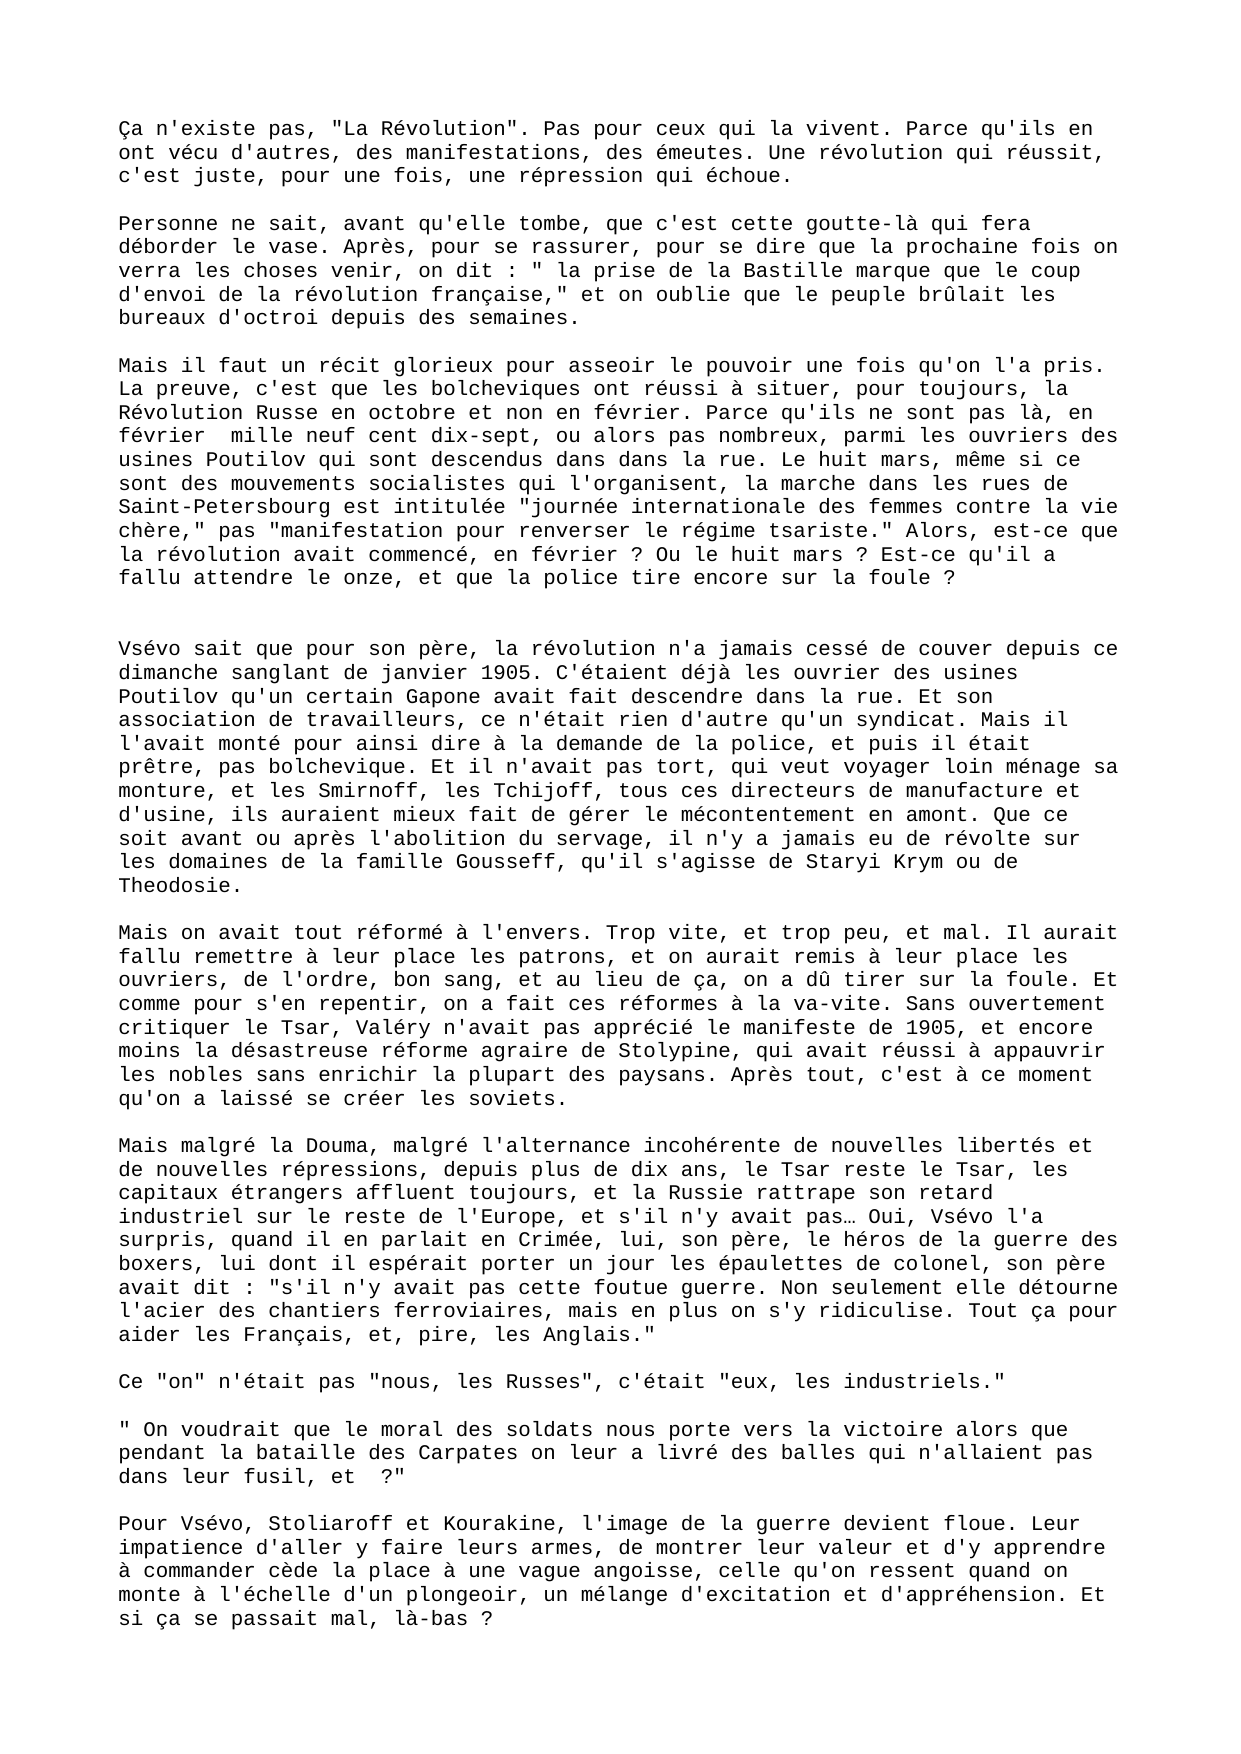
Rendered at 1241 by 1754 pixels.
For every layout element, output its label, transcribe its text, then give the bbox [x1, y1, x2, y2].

text Mais il faut un récit glorieux pour asseoir le pouvoir une fois qu'on l'a pris. La preuve, c'est que les bolcheviques ont réussi à situer, pour toujours, la Révolution Russe en octobre et non en février. Parce qu'ils ne sont pas là, en février mille neuf cent dix-sept, ou alors pas nombreux, parmi les ouvriers des usines Poutilov qui sont descendus dans dans la rue. Le huit mars, même si ce sont des mouvements socialistes qui l'organisent, la marche dans les rues de Saint-Petersbourg est intitulée "journée internationale des femmes contre la vie chère," pas "manifestation pour renverser le régime tsariste." Alors, est-ce que la révolution avait commencé, en février ? Ou le huit mars ? Est-ce qu'il a fallu attendre le onze, et que la police tire encore sur la foule ? [118, 354, 1122, 591]
text Mais on avait tout réformé à l'envers. Trop vite, et trop peu, et mal. Il aurait fallu remettre à leur place les patrons, et on aurait remis à leur place les ouvriers, de l'ordre, bon sang, et au lieu de ça, on a dû tirer sur la foule. Et comme pour s'en repentir, on a fait ces réformes à la va-vite. Sans ouvertement critiquer le Tsar, Valéry n'avait pas apprécié le manifeste de 1905, et encore moins la désastreuse réforme agraire de Stolypine, qui avait réussi à appauvrir les nobles sans enrichir la plupart des paysans. Après tout, c'est à ce moment qu'on a laissé se créer les soviets. [118, 922, 1122, 1111]
text Mais malgré la Douma, malgré l'alternance incohérente de nouvelles libertés et de nouvelles répressions, depuis plus de dix ans, le Tsar reste le Tsar, les capitaux étrangers affluent toujours, et la Russie rattrape son retard industriel sur le reste de l'Europe, et s'il n'y avait pas… Oui, Vsévo l'a surpris, quand il en parlait en Crimée, lui, son père, le héros de la guerre des boxers, lui dont il espérait porter un jour les épaulettes de colonel, son père avait dit : "s'il n'y avait pas cette foutue guerre. Non seulement elle détourne l'acier des chantiers ferroviaires, mais en plus on s'y ridiculise. Tout ça pour aider les Français, et, pire, les Anglais." [118, 1135, 1122, 1348]
text Vsévo sait que pour son père, la révolution n'a jamais cessé de couver depuis ce dimanche sanglant de janvier 1905. C'étaient déjà les ouvrier des usines Poutilov qu'un certain Gapone avait fait descendre dans la rue. Et son association de travailleurs, ce n'était rien d'autre qu'un syndicat. Mais il l'avait monté pour ainsi dire à la demande de la police, et puis il était prêtre, pas bolchevique. Et il n'avait pas tort, qui veut voyager loin ménage sa monture, et les Smirnoff, les Tchijoff, tous ces directeurs de manufacture et d'usine, ils auraient mieux fait de gérer le mécontentement en amont. Que ce soit avant ou après l'abolition du servage, il n'y a jamais eu de révolte sur les domaines de la famille Gousseff, qu'il s'agisse de Staryi Krym ou de Theodosie. [118, 638, 1122, 898]
text Pour Vsévo, Stoliaroff et Kourakine, l'image de la guerre devient floue. Leur impatience d'aller y faire leurs armes, de montrer leur valeur et d'y apprendre à commander cède la place à une vague angoisse, celle qu'on ressent quand on monte à l'échelle d'un plongeoir, un mélange d'excitation et d'appréhension. Et si ça se passait mal, là-bas ? [118, 1513, 1122, 1631]
text Ce "on" n'était pas "nous, les Russes", c'était "eux, les industriels." [118, 1371, 1122, 1395]
text " On voudrait que le moral des soldats nous porte vers la victoire alors que pendant la bataille des Carpates on leur a livré des balles qui n'allaient pas dans leur fusil, et ?" [118, 1419, 1122, 1489]
text Personne ne sait, avant qu'elle tombe, que c'est cette goutte-là qui fera déborder le vase. Après, pour se rassurer, pour se dire que la prochaine fois on verra les choses venir, on dit : " la prise de la Bastille marque que le coup d'envoi de la révolution française," et on oublie que le peuple brûlait les bureaux d'octroi depuis des semaines. [118, 213, 1122, 331]
text Ça n'existe pas, "La Révolution". Pas pour ceux qui la vivent. Parce qu'ils en ont vécu d'autres, des manifestations, des émeutes. Une révolution qui réussit, c'est juste, pour une fois, une répression qui échoue. [118, 118, 1122, 189]
